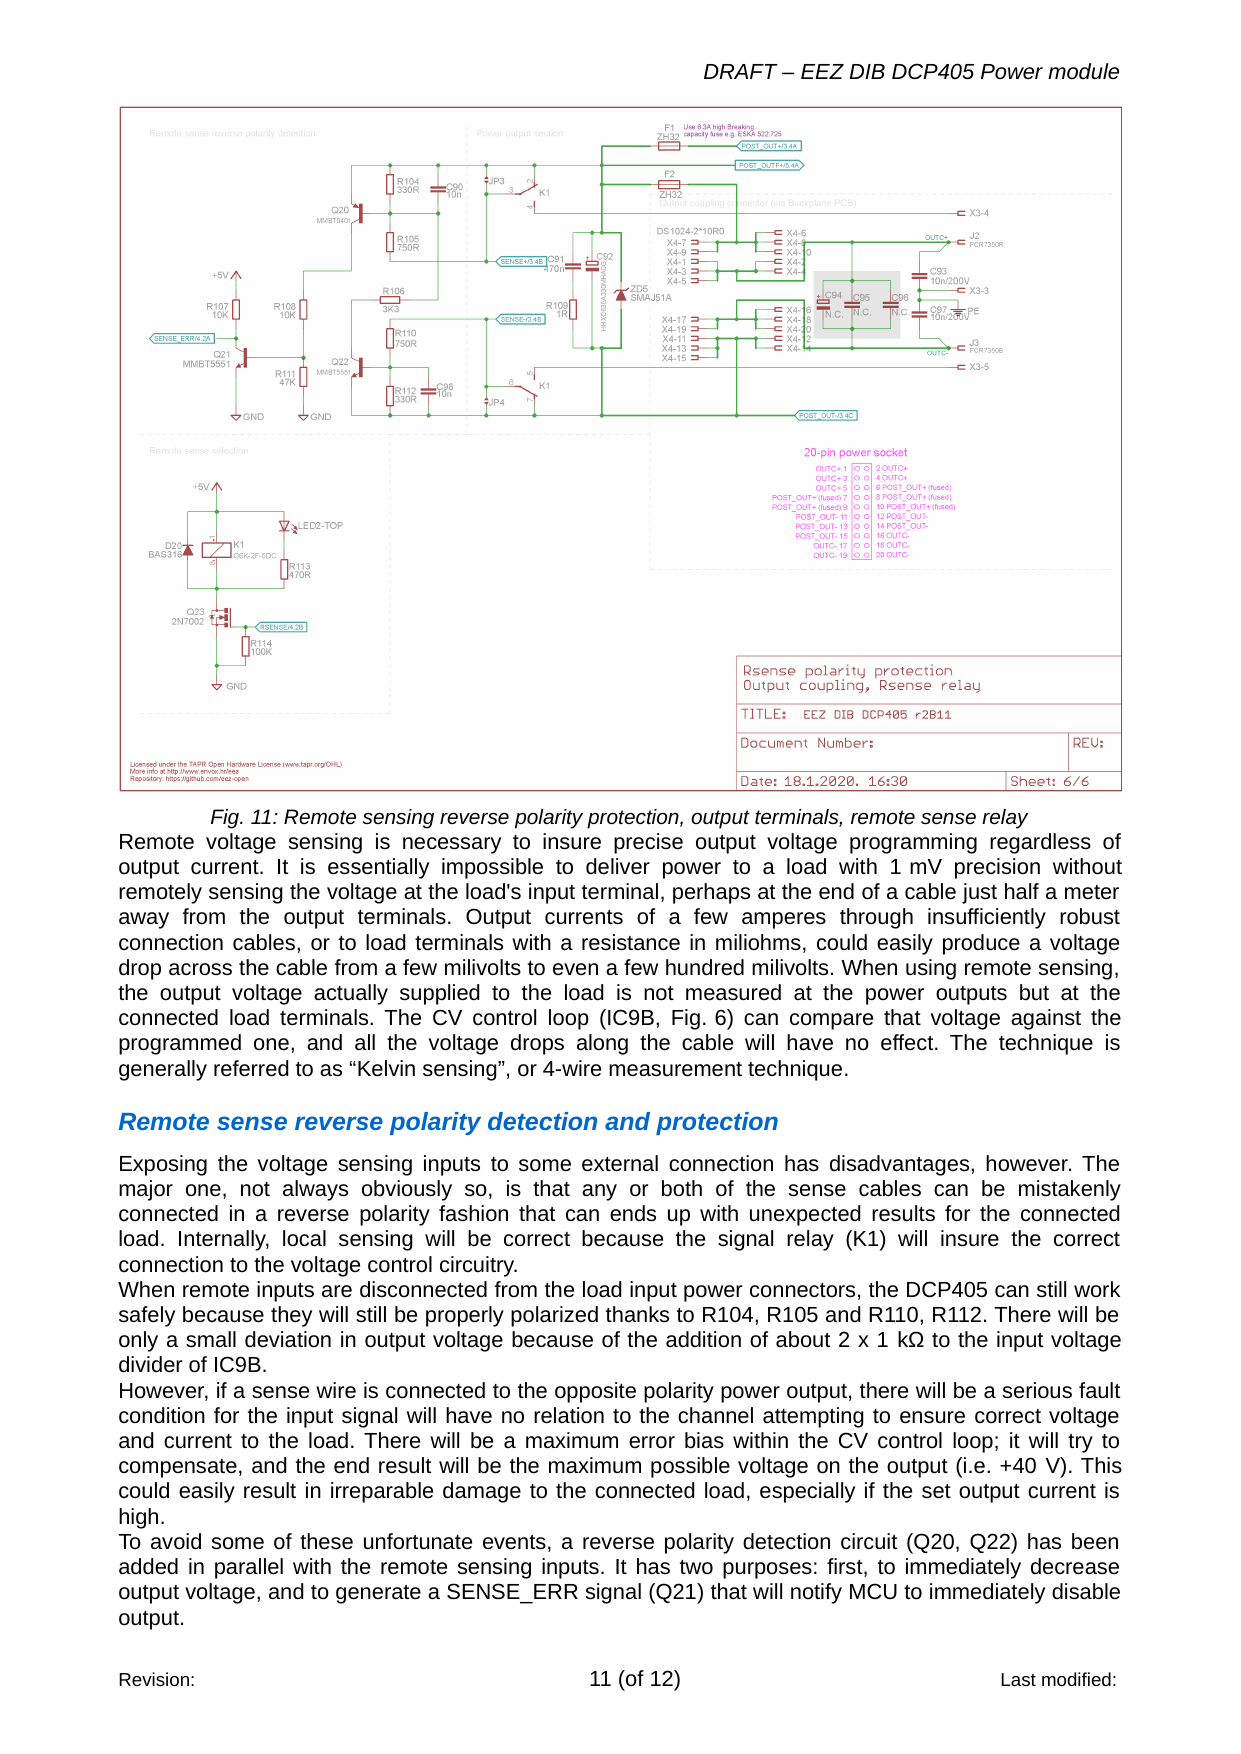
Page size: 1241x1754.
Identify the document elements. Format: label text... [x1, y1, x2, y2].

text Exposing the voltage sensing inputs to some external connection has disadvantages, however. The major one, not always obviously so, is that any or both of the sense cables can be mistakenly connected in a reverse polarity fashion that can ends up with unexpected results for the connected load. Internally, local sensing will be correct because the signal relay (K1) will insure the correct connection to the voltage control circuitry. [118, 1151, 1122, 1277]
text However, if a sense wire is connected to the opposite polarity power output, there will be a serious fault condition for the input signal will have no relation to the channel attempting to ensure correct voltage and current to the load. There will be a maximum error bias within the CV control loop; it will try to compensate, and the end result will be the maximum possible voltage on the output (i.e. +40 V). This could easily result in irreparable damage to the connected load, especially if the set output current is high. [118, 1378, 1122, 1529]
text When remote inputs are disconnected from the load input power connectors, the DCP405 can still work safely because they will still be properly polarized thanks to R104, R105 and R110, R112. There will be only a small deviation in output voltage because of the addition of about 2 x 1 kΩ to the input voltage divider of IC9B. [118, 1277, 1122, 1378]
text To avoid some of these unfortunate events, a reverse polarity detection circuit (Q20, Q22) has been added in parallel with the remote sensing inputs. It has two purposes: first, to immediately decrease output voltage, and to generate a SENSE_ERR signal (Q21) that will notify MCU to immediately disable output. [118, 1529, 1122, 1630]
picture [118, 106, 1123, 793]
subtitle Remote sense reverse polarity detection and protection [118, 1107, 1122, 1136]
text Remote voltage sensing is necessary to insure precise output voltage programming regardless of output current. It is essentially impossible to deliver power to a load with 1 mV precision without remotely sensing the voltage at the load's input terminal, perhaps at the end of a cable just half a meter away from the output terminals. Output currents of a few amperes through insufficiently robust connection cables, or to load terminals with a resistance in miliohms, could easily produce a voltage drop across the cable from a few milivolts to even a few hundred milivolts. When using remote sensing, the output voltage actually supplied to the load is not measured at the power outputs but at the connected load terminals. The CV control loop (IC9B, Fig. 6) can compare that voltage against the programmed one, and all the voltage drops along the cable will have no effect. The technique is generally referred to as “Kelvin sensing”, or 4-wire measurement technique. [118, 828, 1122, 1081]
text Fig. 11: Remote sensing reverse polarity protection, output terminals, remote sense relay [118, 793, 1122, 828]
